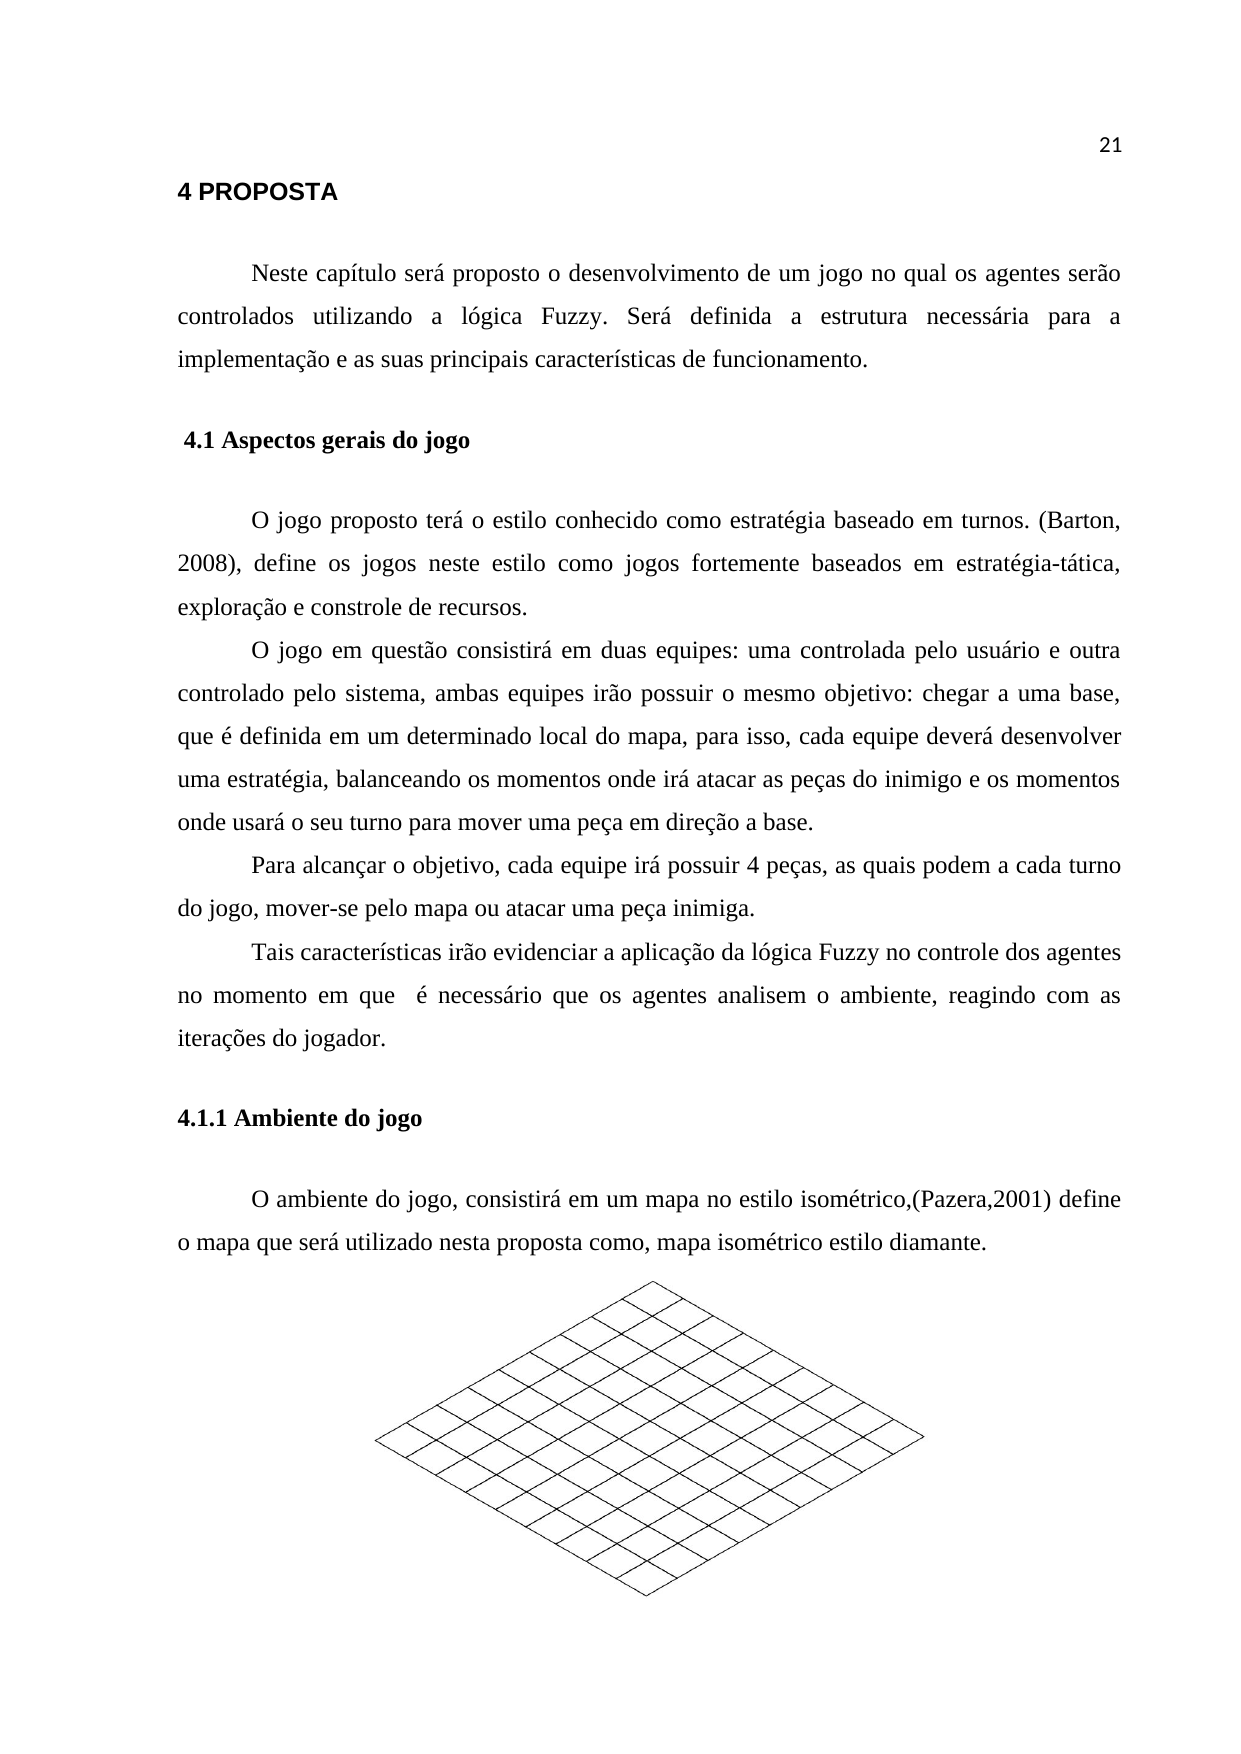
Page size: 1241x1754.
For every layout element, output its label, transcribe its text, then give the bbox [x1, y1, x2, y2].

list PROPOSTA [177, 177, 1122, 206]
text O jogo proposto terá o estilo conhecido como estratégia baseado em turnos. (Barton, 2008), define os jogos neste estilo como jogos fortemente baseados em estratégia-tática, exploração e constrole de recursos. [177, 505, 1122, 620]
text Para alcançar o objetivo, cada equipe irá possuir 4 peças, as quais podem a cada turno do jogo, mover-se pelo mapa ou atacar uma peça inimiga. [177, 850, 1122, 922]
text Neste capítulo será proposto o desenvolvimento de um jogo no qual os agentes serão controlados utilizando a lógica Fuzzy. Será definida a estrutura necessária para a implementação e as suas principais características de funcionamento. [177, 258, 1122, 373]
text O jogo em questão consistirá em duas equipes: uma controlada pelo usuário e outra controlado pelo sistema, ambas equipes irão possuir o mesmo objetivo: chegar a uma base, que é definida em um determinado local do mapa, para isso, cada equipe deverá desenvolver uma estratégia, balanceando os momentos onde irá atacar as peças do inimigo e os momentos onde usará o seu turno para mover uma peça em direção a base. [177, 635, 1122, 836]
subtitle 4.1 Aspectos gerais do jogo [177, 425, 1122, 453]
text O ambiente do jogo, consistirá em um mapa no estilo isométrico,(Pazera,2001) define o mapa que será utilizado nesta proposta como, mapa isométrico estilo diamante. [177, 1184, 1122, 1256]
picture [364, 1270, 935, 1600]
subtitle 4.1.1 Ambiente do jogo [177, 1103, 1122, 1132]
text Tais características irão evidenciar a aplicação da lógica Fuzzy no controle dos agentes no momento em que é necessário que os agentes analisem o ambiente, reagindo com as iterações do jogador. [177, 937, 1122, 1052]
